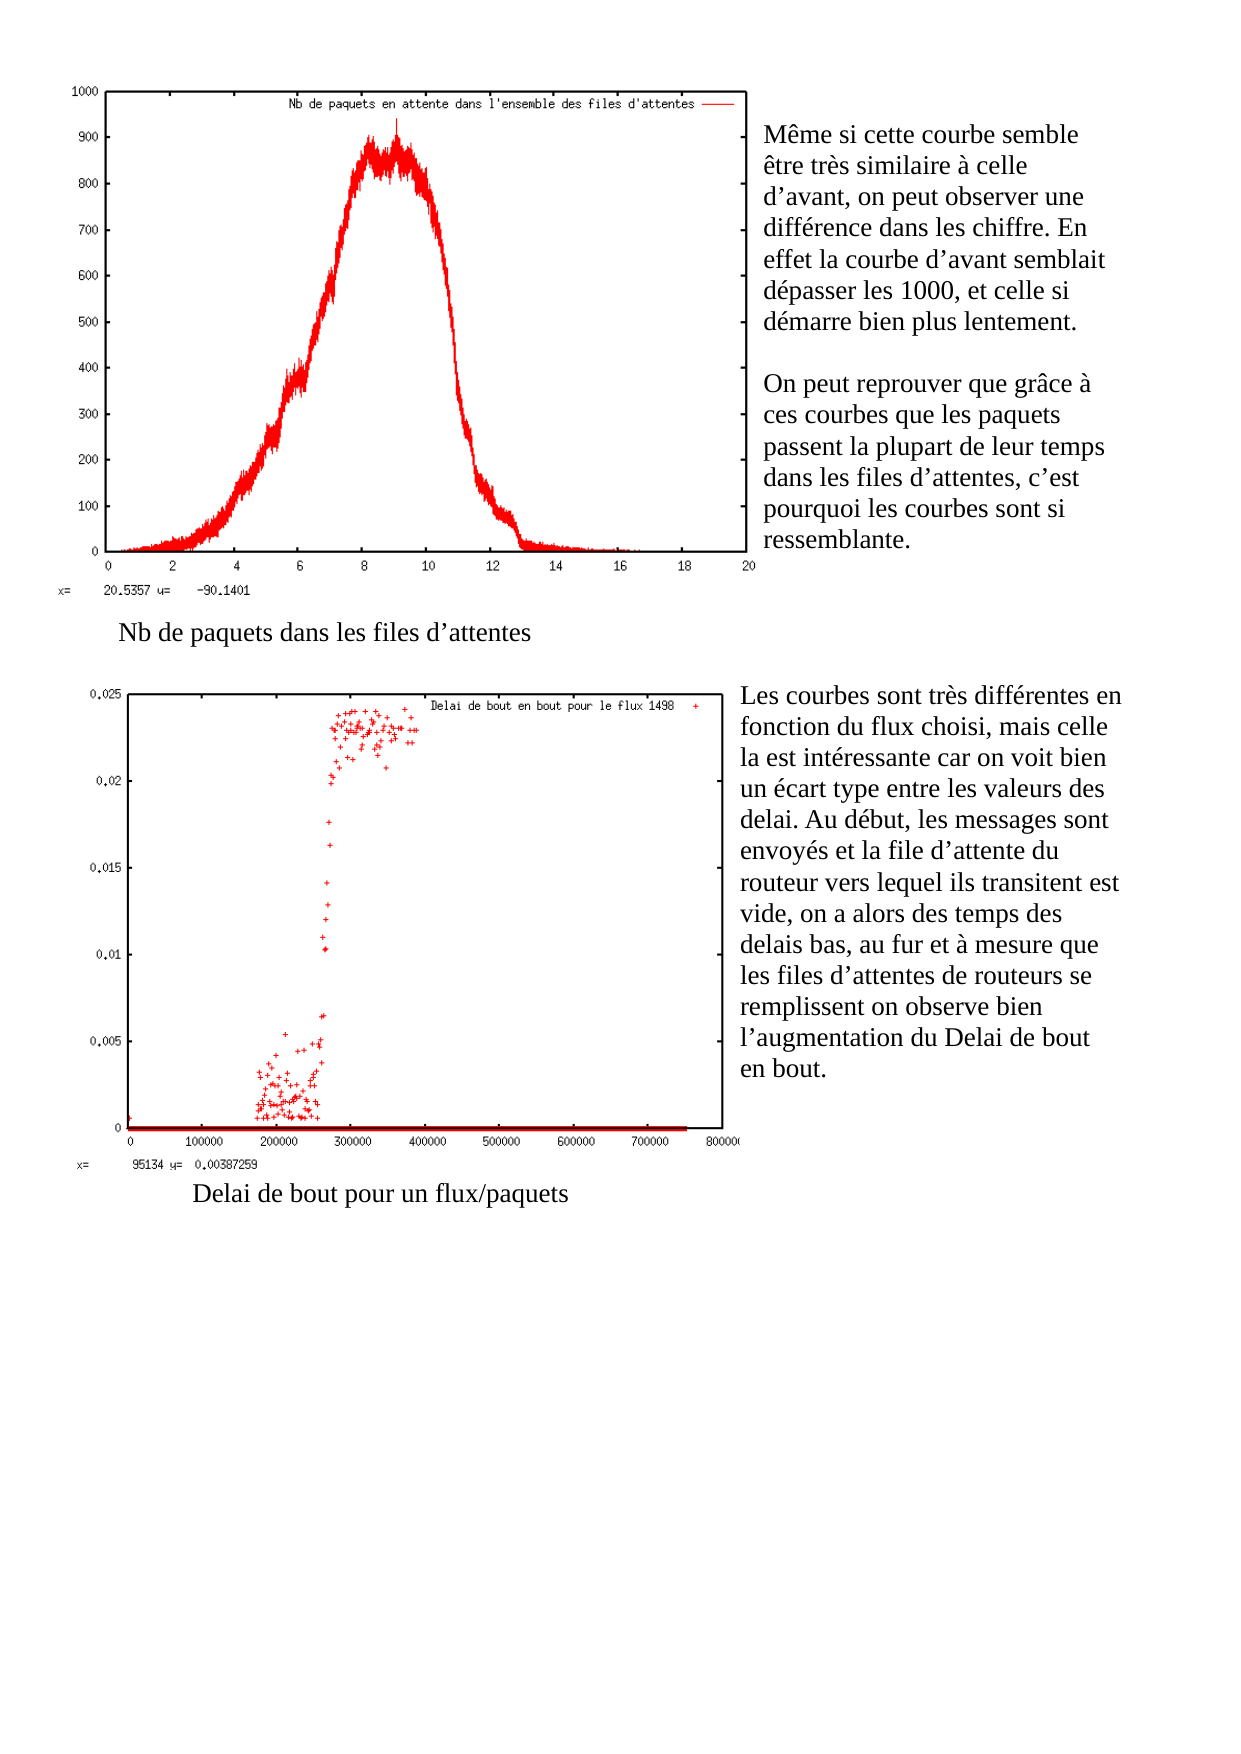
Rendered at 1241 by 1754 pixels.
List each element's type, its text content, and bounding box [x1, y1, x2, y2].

text Delai de bout pour un flux/paquets [118, 1177, 1122, 1208]
text Même si cette courbe semble être très similaire à celle d’avant, on peut observer une différence dans les chiffre. En effet la courbe d’avant semblait dépasser les 1000, et celle si démarre bien plus lentement. [764, 118, 1122, 336]
text Les courbes sont très différentes en fonction du flux choisi, mais celle la est intéressante car on voit bien un écart type entre les valeurs des delai. Au début, les messages sont envoyés et la file d’attente du routeur vers lequel ils transitent est vide, on a alors des temps des delais bas, au fur et à mesure que les files d’attentes de routeurs se remplissent on observe bien l’augmentation du Delai de bout en bout. [118, 679, 1122, 1084]
picture [58, 85, 764, 595]
text On peut reprouver que grâce à ces courbes que les paquets passent la plupart de leur temps dans les files d’attentes, c’est pourquoi les courbes sont si ressemblante. [764, 367, 1122, 554]
text Nb de paquets dans les files d’attentes [118, 616, 1122, 648]
picture [77, 688, 740, 1170]
